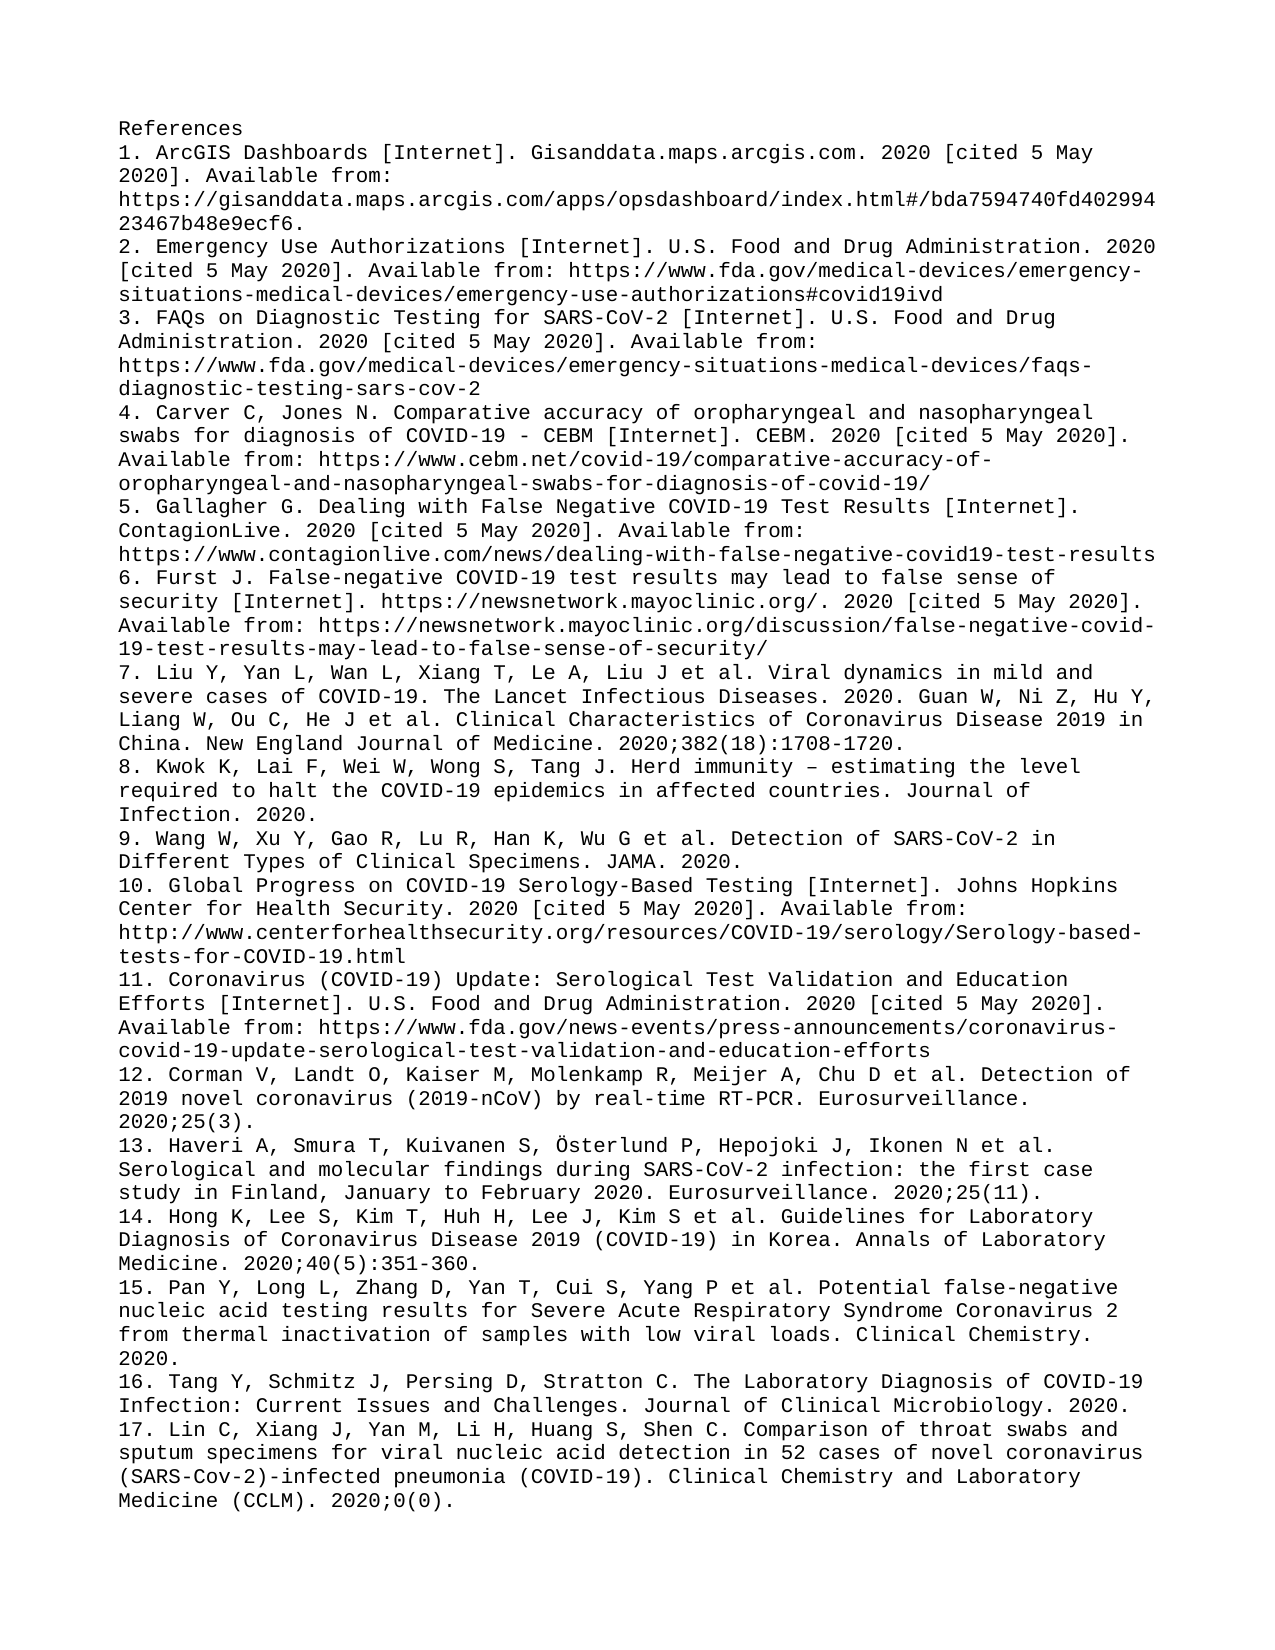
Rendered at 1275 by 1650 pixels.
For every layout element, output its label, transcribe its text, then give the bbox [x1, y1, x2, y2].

text 11. Coronavirus (COVID-19) Update: Serological Test Validation and Education Efforts [Internet]. U.S. Food and Drug Administration. 2020 [cited 5 May 2020]. Available from: https://www.fda.gov/news-events/press-announcements/coronavirus-covid-19-update-serological-test-validation-and-education-efforts [118, 969, 1157, 1064]
text 5. Gallagher G. Dealing with False Negative COVID-19 Test Results [Internet]. ContagionLive. 2020 [cited 5 May 2020]. Available from: https://www.contagionlive.com/news/dealing-with-false-negative-covid19-test-results [118, 496, 1157, 567]
text 7. Liu Y, Yan L, Wan L, Xiang T, Le A, Liu J et al. Viral dynamics in mild and severe cases of COVID-19. The Lancet Infectious Diseases. 2020. Guan W, Ni Z, Hu Y, Liang W, Ou C, He J et al. Clinical Characteristics of Coronavirus Disease 2019 in China. New England Journal of Medicine. 2020;382(18):1708-1720. [118, 662, 1157, 757]
text 13. Haveri A, Smura T, Kuivanen S, Österlund P, Hepojoki J, Ikonen N et al. Serological and molecular findings during SARS-CoV-2 infection: the first case study in Finland, January to February 2020. Eurosurveillance. 2020;25(11). [118, 1135, 1157, 1206]
text 16. Tang Y, Schmitz J, Persing D, Stratton C. The Laboratory Diagnosis of COVID-19 Infection: Current Issues and Challenges. Journal of Clinical Microbiology. 2020. [118, 1371, 1157, 1419]
text 10. Global Progress on COVID-19 Serology-Based Testing [Internet]. Johns Hopkins Center for Health Security. 2020 [cited 5 May 2020]. Available from: http://www.centerforhealthsecurity.org/resources/COVID-19/serology/Serology-based-tests-for-COVID-19.html [118, 875, 1157, 969]
text 2. Emergency Use Authorizations [Internet]. U.S. Food and Drug Administration. 2020 [cited 5 May 2020]. Available from: https://www.fda.gov/medical-devices/emergency-situations-medical-devices/emergency-use-authorizations#covid19ivd [118, 236, 1157, 307]
text 3. FAQs on Diagnostic Testing for SARS-CoV-2 [Internet]. U.S. Food and Drug Administration. 2020 [cited 5 May 2020]. Available from: https://www.fda.gov/medical-devices/emergency-situations-medical-devices/faqs-diagnostic-testing-sars-cov-2 [118, 307, 1157, 402]
text 15. Pan Y, Long L, Zhang D, Yan T, Cui S, Yang P et al. Potential false-negative nucleic acid testing results for Severe Acute Respiratory Syndrome Coronavirus 2 from thermal inactivation of samples with low viral loads. Clinical Chemistry. 2020. [118, 1277, 1157, 1371]
text 1. ArcGIS Dashboards [Internet]. Gisanddata.maps.arcgis.com. 2020 [cited 5 May 2020]. Available from: https://gisanddata.maps.arcgis.com/apps/opsdashboard/index.html#/bda7594740fd40299423467b48e9ecf6. [118, 142, 1157, 236]
text 17. Lin C, Xiang J, Yan M, Li H, Huang S, Shen C. Comparison of throat swabs and sputum specimens for viral nucleic acid detection in 52 cases of novel coronavirus (SARS-Cov-2)-infected pneumonia (COVID-19). Clinical Chemistry and Laboratory Medicine (CCLM). 2020;0(0). [118, 1419, 1157, 1513]
text 9. Wang W, Xu Y, Gao R, Lu R, Han K, Wu G et al. Detection of SARS-CoV-2 in Different Types of Clinical Specimens. JAMA. 2020. [118, 827, 1157, 875]
text 8. Kwok K, Lai F, Wei W, Wong S, Tang J. Herd immunity – estimating the level required to halt the COVID-19 epidemics in affected countries. Journal of Infection. 2020. [118, 757, 1157, 827]
text 6. Furst J. False-negative COVID-19 test results may lead to false sense of security [Internet]. https://newsnetwork.mayoclinic.org/. 2020 [cited 5 May 2020]. Available from: https://newsnetwork.mayoclinic.org/discussion/false-negative-covid-19-test-results-may-lead-to-false-sense-of-security/ [118, 567, 1157, 662]
text 14. Hong K, Lee S, Kim T, Huh H, Lee J, Kim S et al. Guidelines for Laboratory Diagnosis of Coronavirus Disease 2019 (COVID-19) in Korea. Annals of Laboratory Medicine. 2020;40(5):351-360. [118, 1206, 1157, 1277]
text 4. Carver C, Jones N. Comparative accuracy of oropharyngeal and nasopharyngeal swabs for diagnosis of COVID-19 - CEBM [Internet]. CEBM. 2020 [cited 5 May 2020]. Available from: https://www.cebm.net/covid-19/comparative-accuracy-of-oropharyngeal-and-nasopharyngeal-swabs-for-diagnosis-of-covid-19/ [118, 402, 1157, 496]
text References [118, 118, 1157, 142]
text 12. Corman V, Landt O, Kaiser M, Molenkamp R, Meijer A, Chu D et al. Detection of 2019 novel coronavirus (2019-nCoV) by real-time RT-PCR. Eurosurveillance. 2020;25(3). [118, 1064, 1157, 1135]
